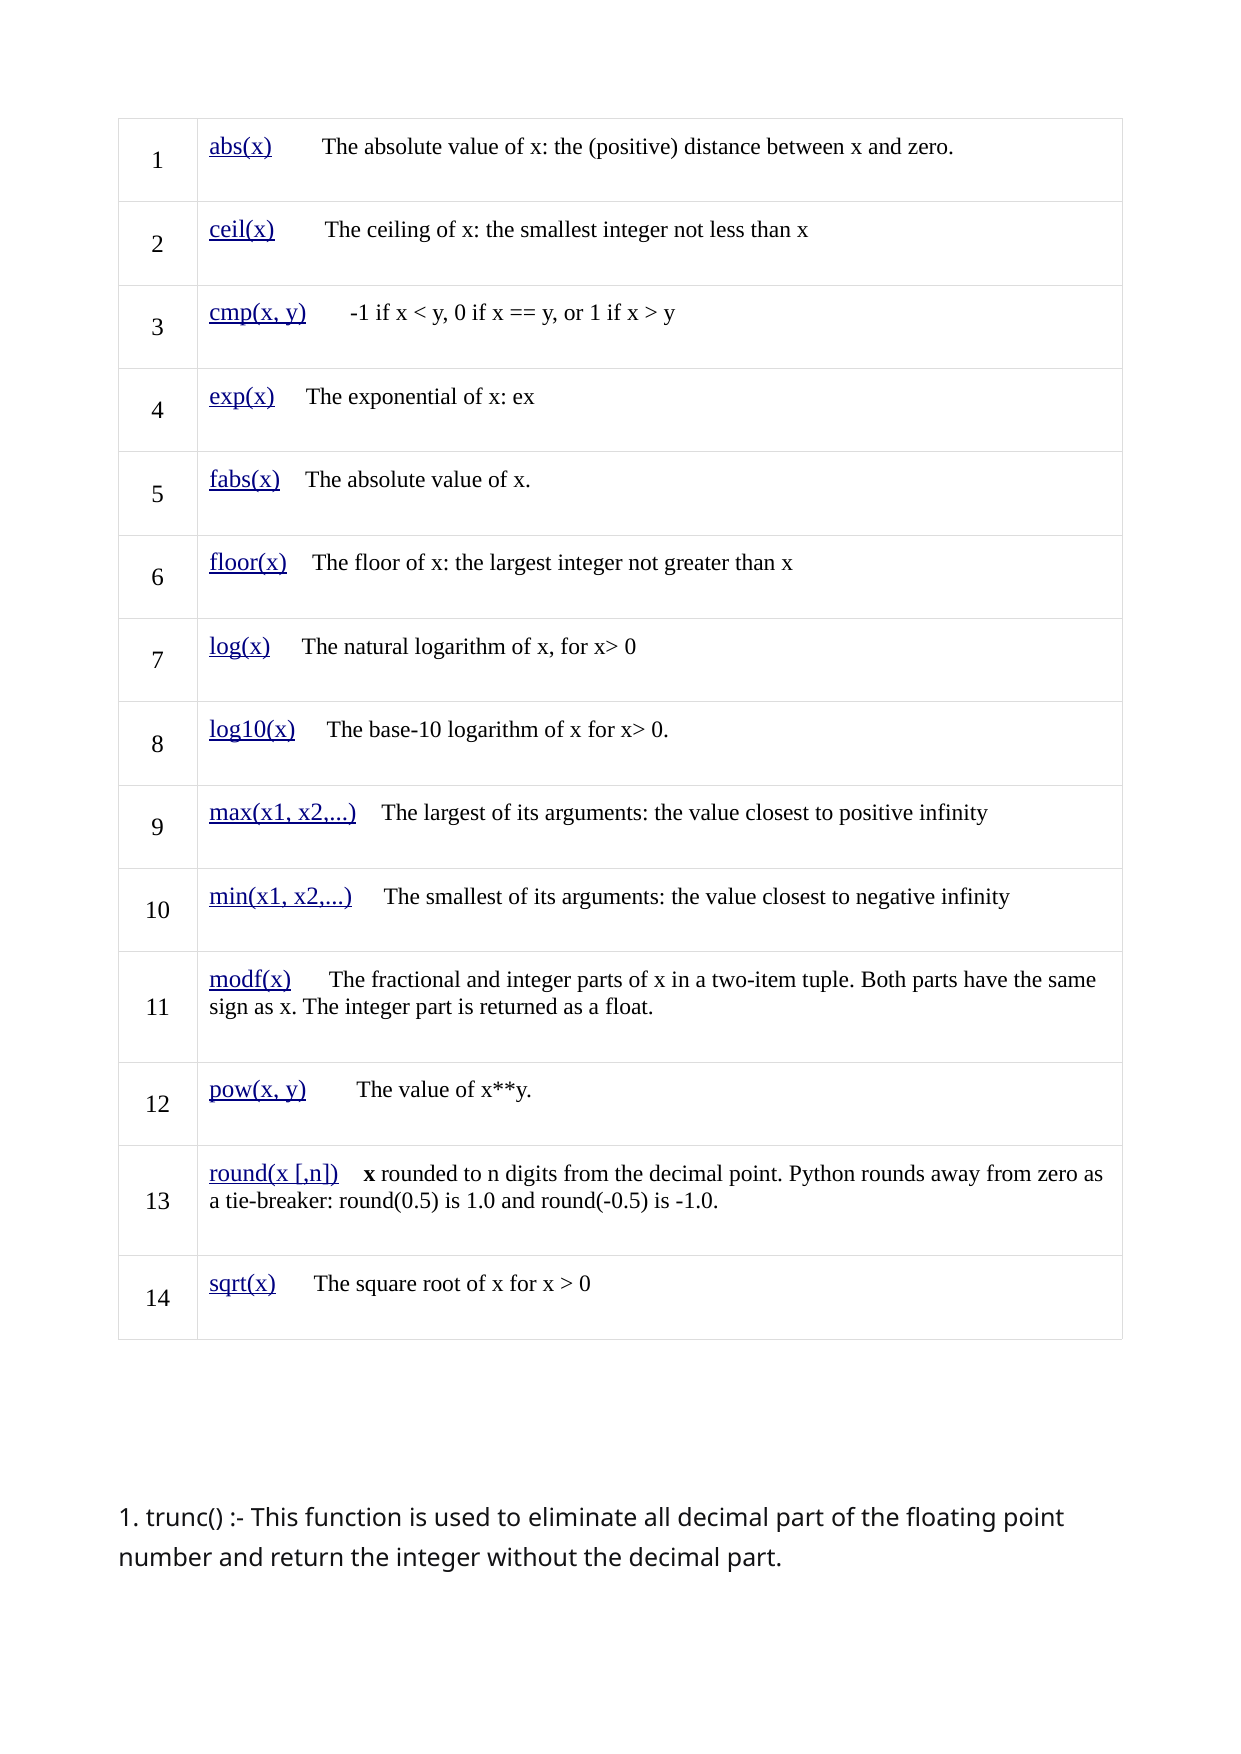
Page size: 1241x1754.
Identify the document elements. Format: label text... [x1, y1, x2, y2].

table_cell sqrt(x) The square root of x for x > 0 [198, 1256, 1122, 1339]
table_cell 2 [119, 202, 197, 285]
table_cell 6 [119, 536, 197, 618]
table_cell 5 [119, 452, 197, 535]
table_cell 11 [119, 952, 197, 1062]
table_cell ceil(x) The ceiling of x: the smallest integer not less than x [198, 202, 1122, 285]
table_cell 7 [119, 619, 197, 701]
table_cell abs(x) The absolute value of x: the (positive) distance between x and zero. [198, 119, 1122, 201]
text 1. trunc() :- This function is used to eliminate all decimal part of the floating point number and return the integer without the decimal part. [118, 1500, 1122, 1573]
table_cell log(x) The natural logarithm of x, for x> 0 [198, 619, 1122, 701]
table_cell 9 [119, 786, 197, 868]
table_cell modf(x) The fractional and integer parts of x in a two-item tuple. Both parts have the same sign as x. The integer part is returned as a float. [198, 952, 1122, 1062]
table_cell 14 [119, 1256, 197, 1339]
table_cell log10(x) The base-10 logarithm of x for x> 0. [198, 702, 1122, 785]
table_cell exp(x) The exponential of x: ex [198, 369, 1122, 451]
table_cell floor(x) The floor of x: the largest integer not greater than x [198, 536, 1122, 618]
table_cell cmp(x, y) -1 if x < y, 0 if x == y, or 1 if x > y [198, 286, 1122, 368]
table_cell 10 [119, 869, 197, 951]
table_cell 8 [119, 702, 197, 785]
table_cell fabs(x) The absolute value of x. [198, 452, 1122, 535]
table_cell 4 [119, 369, 197, 451]
table_cell 1 [119, 119, 197, 201]
table_cell 12 [119, 1063, 197, 1145]
table_cell min(x1, x2,...) The smallest of its arguments: the value closest to negative infinity [198, 869, 1122, 951]
table_cell pow(x, y) The value of x**y. [198, 1063, 1122, 1145]
table_cell 3 [119, 286, 197, 368]
table_cell 13 [119, 1146, 197, 1255]
table_cell max(x1, x2,...) The largest of its arguments: the value closest to positive infinity [198, 786, 1122, 868]
table_cell round(x [,n]) x rounded to n digits from the decimal point. Python rounds away from zero as a tie-breaker: round(0.5) is 1.0 and round(-0.5) is -1.0. [198, 1146, 1122, 1255]
